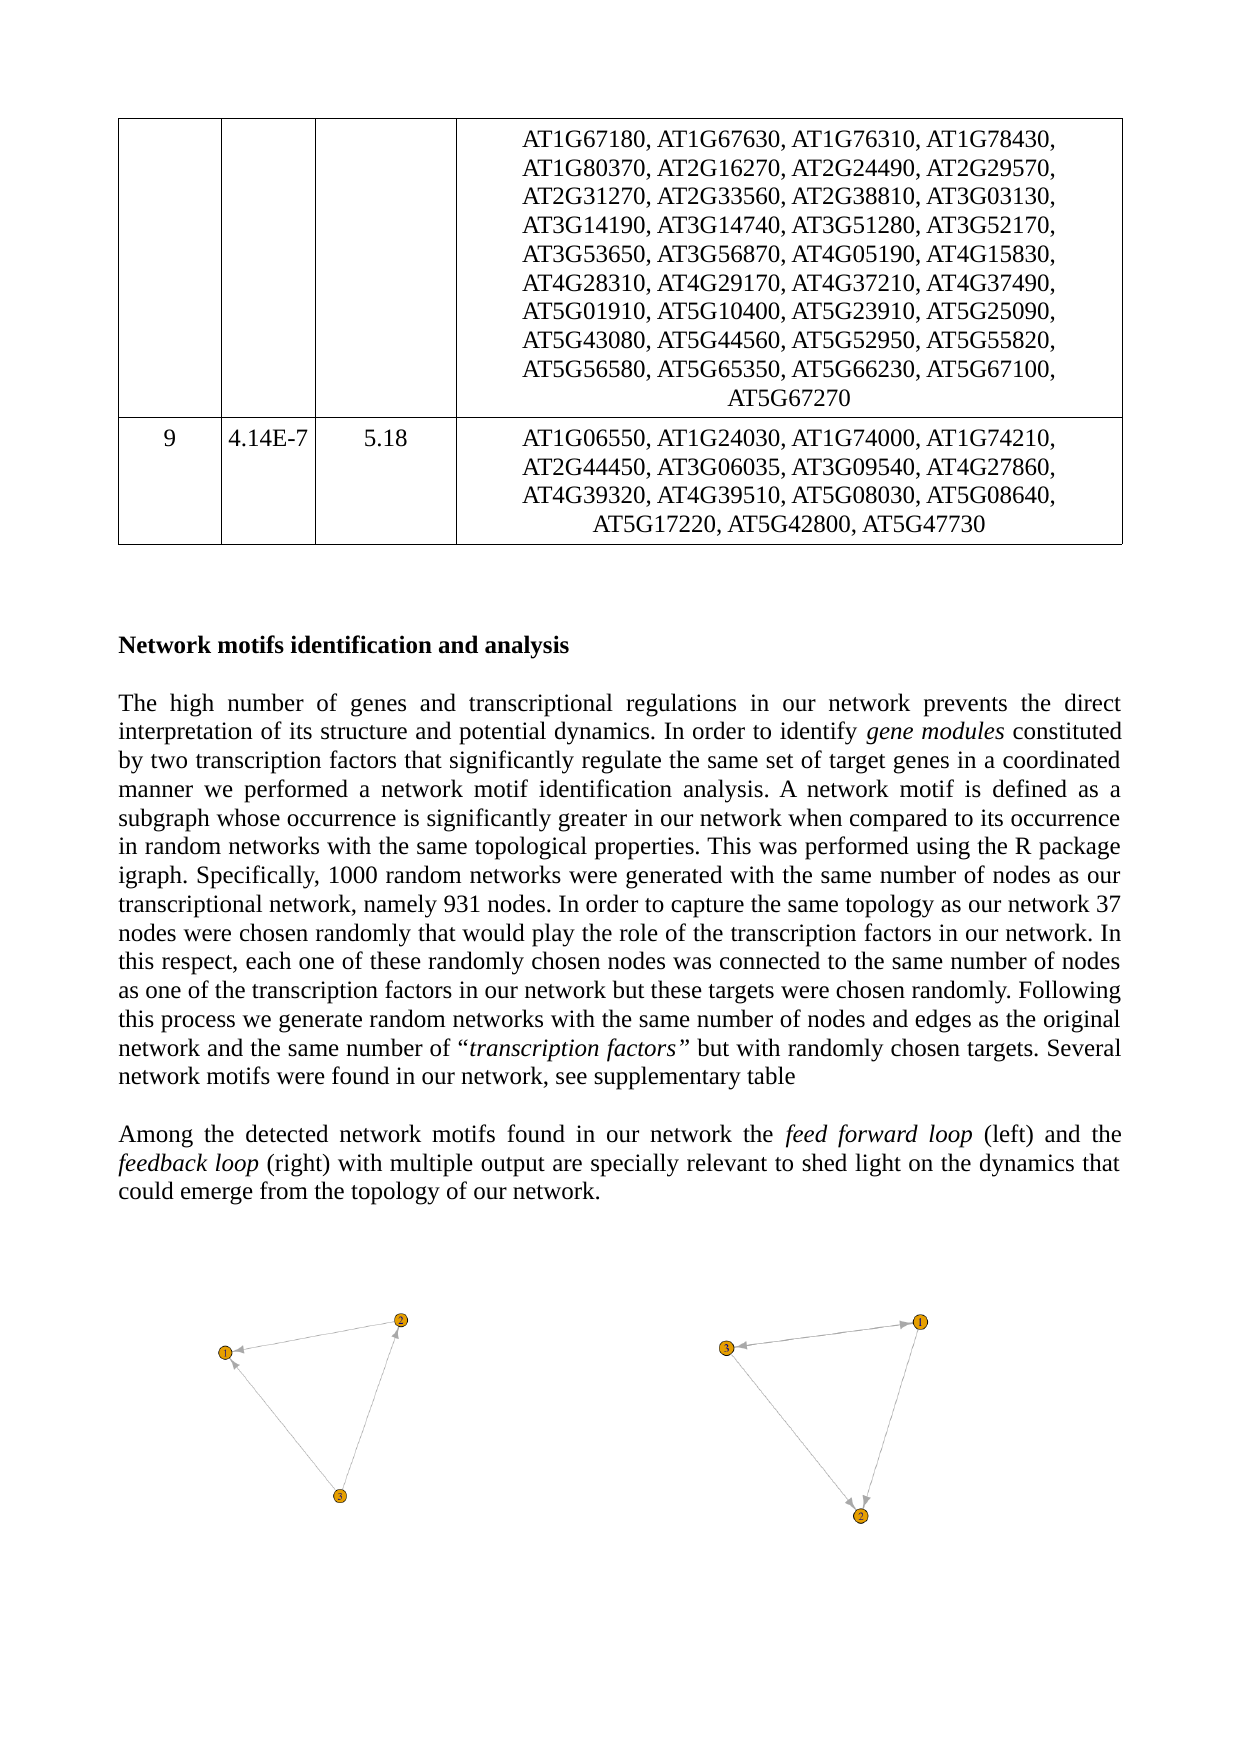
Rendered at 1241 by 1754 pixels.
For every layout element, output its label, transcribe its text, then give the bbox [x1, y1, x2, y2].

picture [617, 1251, 1003, 1601]
table_cell [222, 119, 315, 417]
table_cell [119, 119, 221, 417]
table_cell AT1G67180, AT1G67630, AT1G76310, AT1G78430, AT1G80370, AT2G16270, AT2G24490, AT2G29570, AT2G31270, AT2G33560, AT2G38810, AT3G03130, AT3G14190, AT3G14740, AT3G51280, AT3G52170, AT3G53650, AT3G56870, AT4G05190, AT4G15830, AT4G28310, AT4G29170, AT4G37210, AT4G37490, AT5G01910, AT5G10400, AT5G23910, AT5G25090, AT5G43080, AT5G44560, AT5G52950, AT5G55820, AT5G56580, AT5G65350, AT5G66230, AT5G67100, AT5G67270 [457, 119, 1122, 417]
table_cell 4.14E-7 [222, 418, 315, 544]
table_cell 5.18 [316, 418, 456, 544]
text The high number of genes and transcriptional regulations in our network prevents the direct interpretation of its structure and potential dynamics. In order to identify gene modules constituted by two transcription factors that significantly regulate the same set of target genes in a coordinated manner we performed a network motif identification analysis. A network motif is defined as a subgraph whose occurrence is significantly greater in our network when compared to its occurrence in random networks with the same topological properties. This was performed using the R package igraph. Specifically, 1000 random networks were generated with the same number of nodes as our transcriptional network, namely 931 nodes. In order to capture the same topology as our network 37 nodes were chosen randomly that would play the role of the transcription factors in our network. In this respect, each one of these randomly chosen nodes was connected to the same number of nodes as one of the transcription factors in our network but these targets were chosen randomly. Following this process we generate random networks with the same number of nodes and edges as the original network and the same number of “transcription factors” but with randomly chosen targets. Several network motifs were found in our network, see supplementary table [118, 688, 1122, 1090]
table_cell [316, 119, 456, 417]
table_cell 9 [119, 418, 221, 544]
text Network motifs identification and analysis [118, 630, 1122, 659]
table_cell AT1G06550, AT1G24030, AT1G74000, AT1G74210, AT2G44450, AT3G06035, AT3G09540, AT4G27860, AT4G39320, AT4G39510, AT5G08030, AT5G08640, AT5G17220, AT5G42800, AT5G47730 [457, 418, 1122, 544]
text Among the detected network motifs found in our network the feed forward loop (left) and the feedback loop (right) with multiple output are specially relevant to shed light on the dynamics that could emerge from the topology of our network. [118, 1119, 1122, 1205]
picture [125, 1255, 476, 1573]
